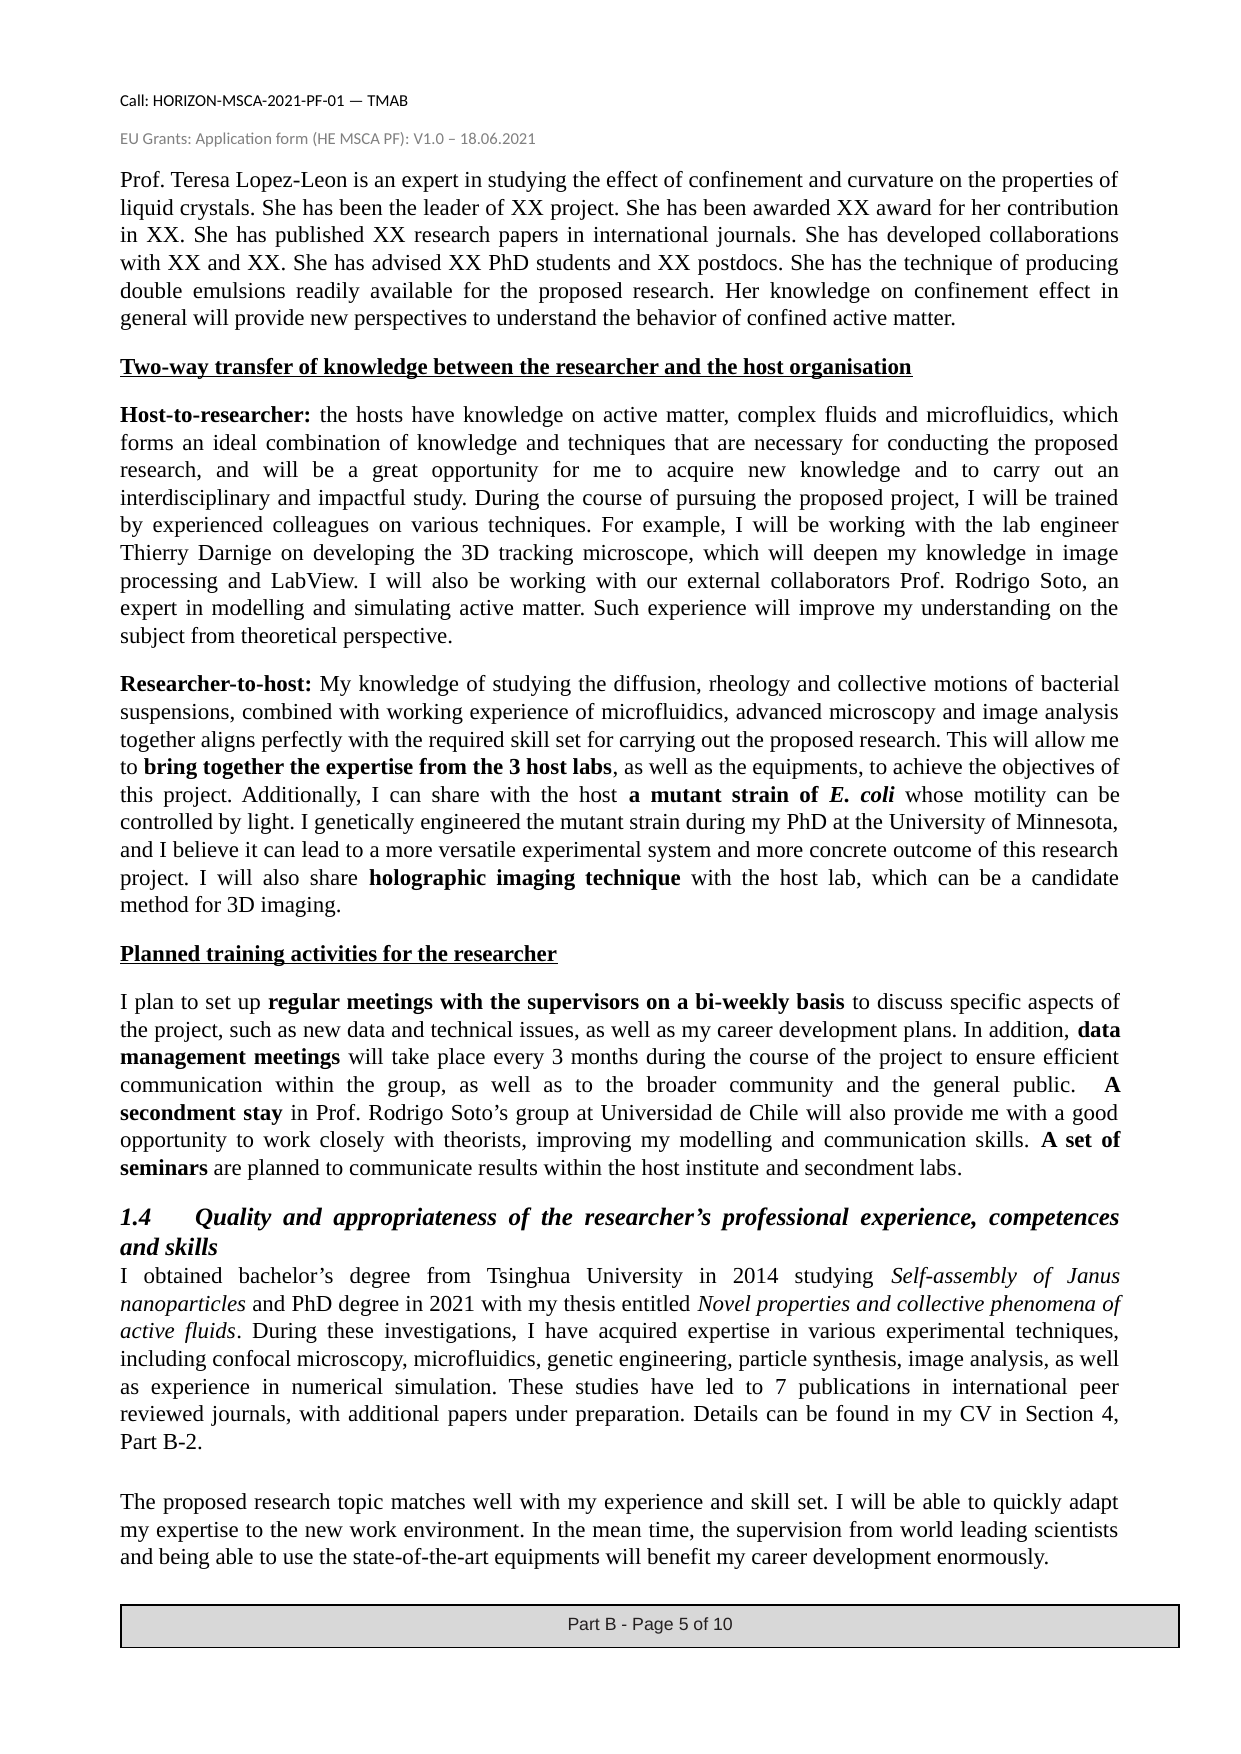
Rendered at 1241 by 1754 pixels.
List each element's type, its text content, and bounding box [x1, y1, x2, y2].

text Host-to-researcher: the hosts have knowledge on active matter, complex fluids and microfluidics, which forms an ideal combination of knowledge and techniques that are necessary for conducting the proposed research, and will be a great opportunity for me to acquire new knowledge and to carry out an interdisciplinary and impactful study. During the course of pursuing the proposed project, I will be trained by experienced colleagues on various techniques. For example, I will be working with the lab engineer Thierry Darnige on developing the 3D tracking microscope, which will deepen my knowledge in image processing and LabView. I will also be working with our external collaborators Prof. Rodrigo Soto, an expert in modelling and simulating active matter. Such experience will improve my understanding on the subject from theoretical perspective. [120, 401, 1121, 648]
text I obtained bachelor’s degree from Tsinghua University in 2014 studying Self-assembly of Janus nanoparticles and PhD degree in 2021 with my thesis entitled Novel properties and collective phenomena of active fluids. During these investigations, I have acquired expertise in various experimental techniques, including confocal microscopy, microfluidics, genetic engineering, particle synthesis, image analysis, as well as experience in numerical simulation. These studies have led to 7 publications in international peer reviewed journals, with additional papers under preparation. Details can be found in my CV in Section 4, Part B-2. [120, 1262, 1121, 1454]
text Prof. Teresa Lopez-Leon is an expert in studying the effect of confinement and curvature on the properties of liquid crystals. She has been the leader of XX project. She has been awarded XX award for her contribution in XX. She has published XX research papers in international journals. She has developed collaborations with XX and XX. She has advised XX PhD students and XX postdocs. She has the technique of producing double emulsions readily available for the proposed research. Her knowledge on confinement effect in general will provide new perspectives to understand the behavior of confined active matter. [120, 166, 1121, 331]
text Two-way transfer of knowledge between the researcher and the host organisation [120, 353, 1121, 379]
text Researcher-to-host: My knowledge of studying the diffusion, rheology and collective motions of bacterial suspensions, combined with working experience of microfluidics, advanced microscopy and image analysis together aligns perfectly with the required skill set for carrying out the proposed research. This will allow me to bring together the expertise from the 3 host labs, as well as the equipments, to achieve the objectives of this project. Additionally, I can share with the host a mutant strain of E. coli whose motility can be controlled by light. I genetically engineered the mutant strain during my PhD at the University of Minnesota, and I believe it can lead to a more versatile experimental system and more concrete outcome of this research project. I will also share holographic imaging technique with the host lab, which can be a candidate method for 3D imaging. [120, 670, 1121, 918]
text The proposed research topic matches well with my experience and skill set. I will be able to quickly adapt my expertise to the new work environment. In the mean time, the supervision from world leading scientists and being able to use the state-of-the-art equipments will benefit my career development enormously. [120, 1488, 1121, 1570]
text 1.4 Quality and appropriateness of the researcher’s professional experience, competences and skills [120, 1202, 1121, 1261]
text I plan to set up regular meetings with the supervisors on a bi-weekly basis to discuss specific aspects of the project, such as new data and technical issues, as well as my career development plans. In addition, data management meetings will take place every 3 months during the course of the project to ensure efficient communication within the group, as well as to the broader community and the general public. A secondment stay in Prof. Rodrigo Soto’s group at Universidad de Chile will also provide me with a good opportunity to work closely with theorists, improving my modelling and communication skills. A set of seminars are planned to communicate results within the host institute and secondment labs. [120, 988, 1121, 1180]
text Planned training activities for the researcher [120, 940, 1121, 966]
